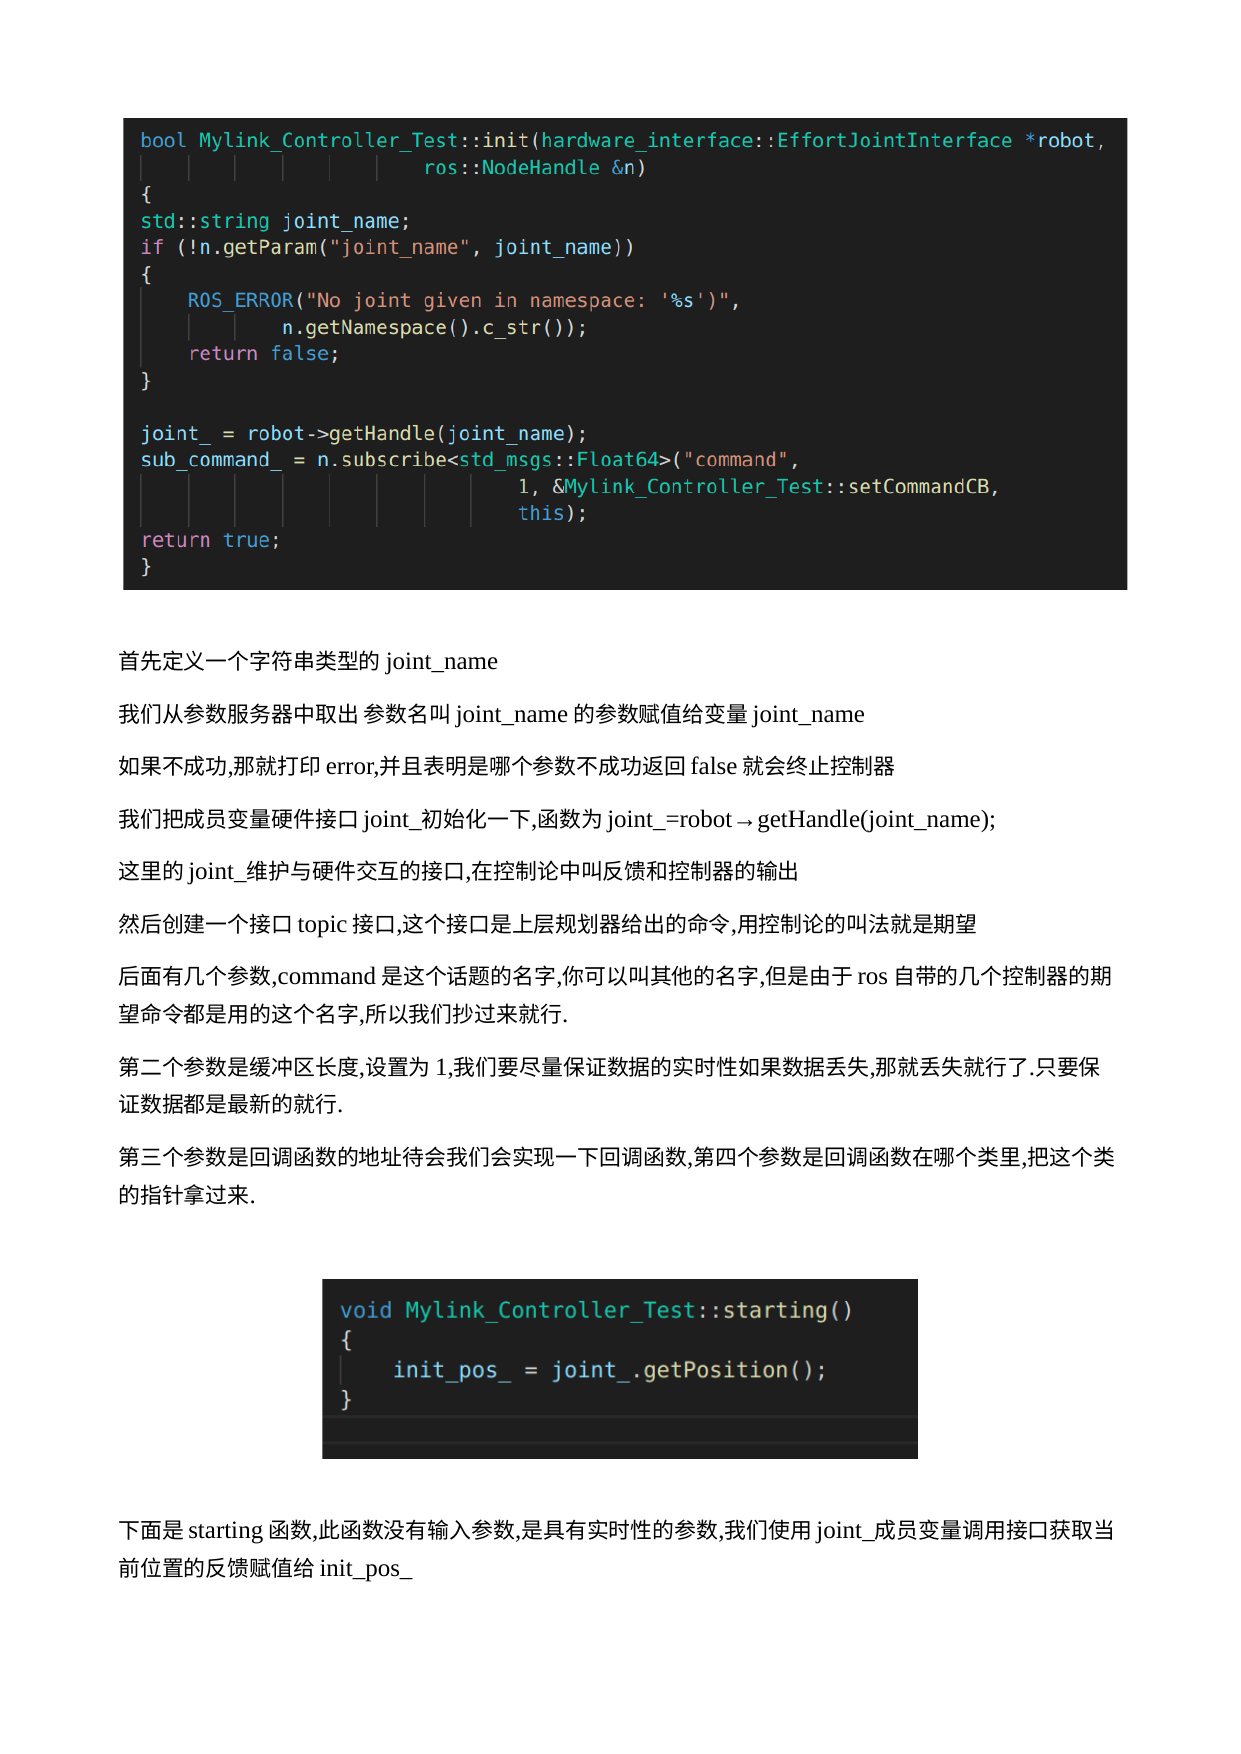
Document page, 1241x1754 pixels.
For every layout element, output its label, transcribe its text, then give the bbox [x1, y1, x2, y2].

text 这里的joint_维护与硬件交互的接口,在控制论中叫反馈和控制器的输出 [118, 854, 1122, 886]
text 下面是starting函数,此函数没有输入参数,是具有实时性的参数,我们使用joint_成员变量调用接口获取当前位置的反馈赋值给init_pos_ [118, 1513, 1122, 1583]
text 第三个参数是回调函数的地址待会我们会实现一下回调函数,第四个参数是回调函数在哪个类里,把这个类的指针拿过来. [118, 1140, 1122, 1209]
picture [123, 118, 1128, 590]
text 我们从参数服务器中取出 参数名叫joint_name的参数赋值给变量joint_name [118, 697, 1122, 728]
text 我们把成员变量硬件接口joint_初始化一下,函数为joint_=robot→getHandle(joint_name); [118, 802, 1122, 833]
text 首先定义一个字符串类型的 joint_name [118, 644, 1122, 676]
text 第二个参数是缓冲区长度,设置为1,我们要尽量保证数据的实时性如果数据丢失,那就丢失就行了.只要保证数据都是最新的就行. [118, 1049, 1122, 1119]
text 后面有几个参数,command是这个话题的名字,你可以叫其他的名字,但是由于ros自带的几个控制器的期望命令都是用的这个名字,所以我们抄过来就行. [118, 959, 1122, 1029]
text 然后创建一个接口topic接口,这个接口是上层规划器给出的命令,用控制论的叫法就是期望 [118, 907, 1122, 938]
text 如果不成功,那就打印error,并且表明是哪个参数不成功返回false就会终止控制器 [118, 749, 1122, 781]
picture [322, 1279, 918, 1459]
